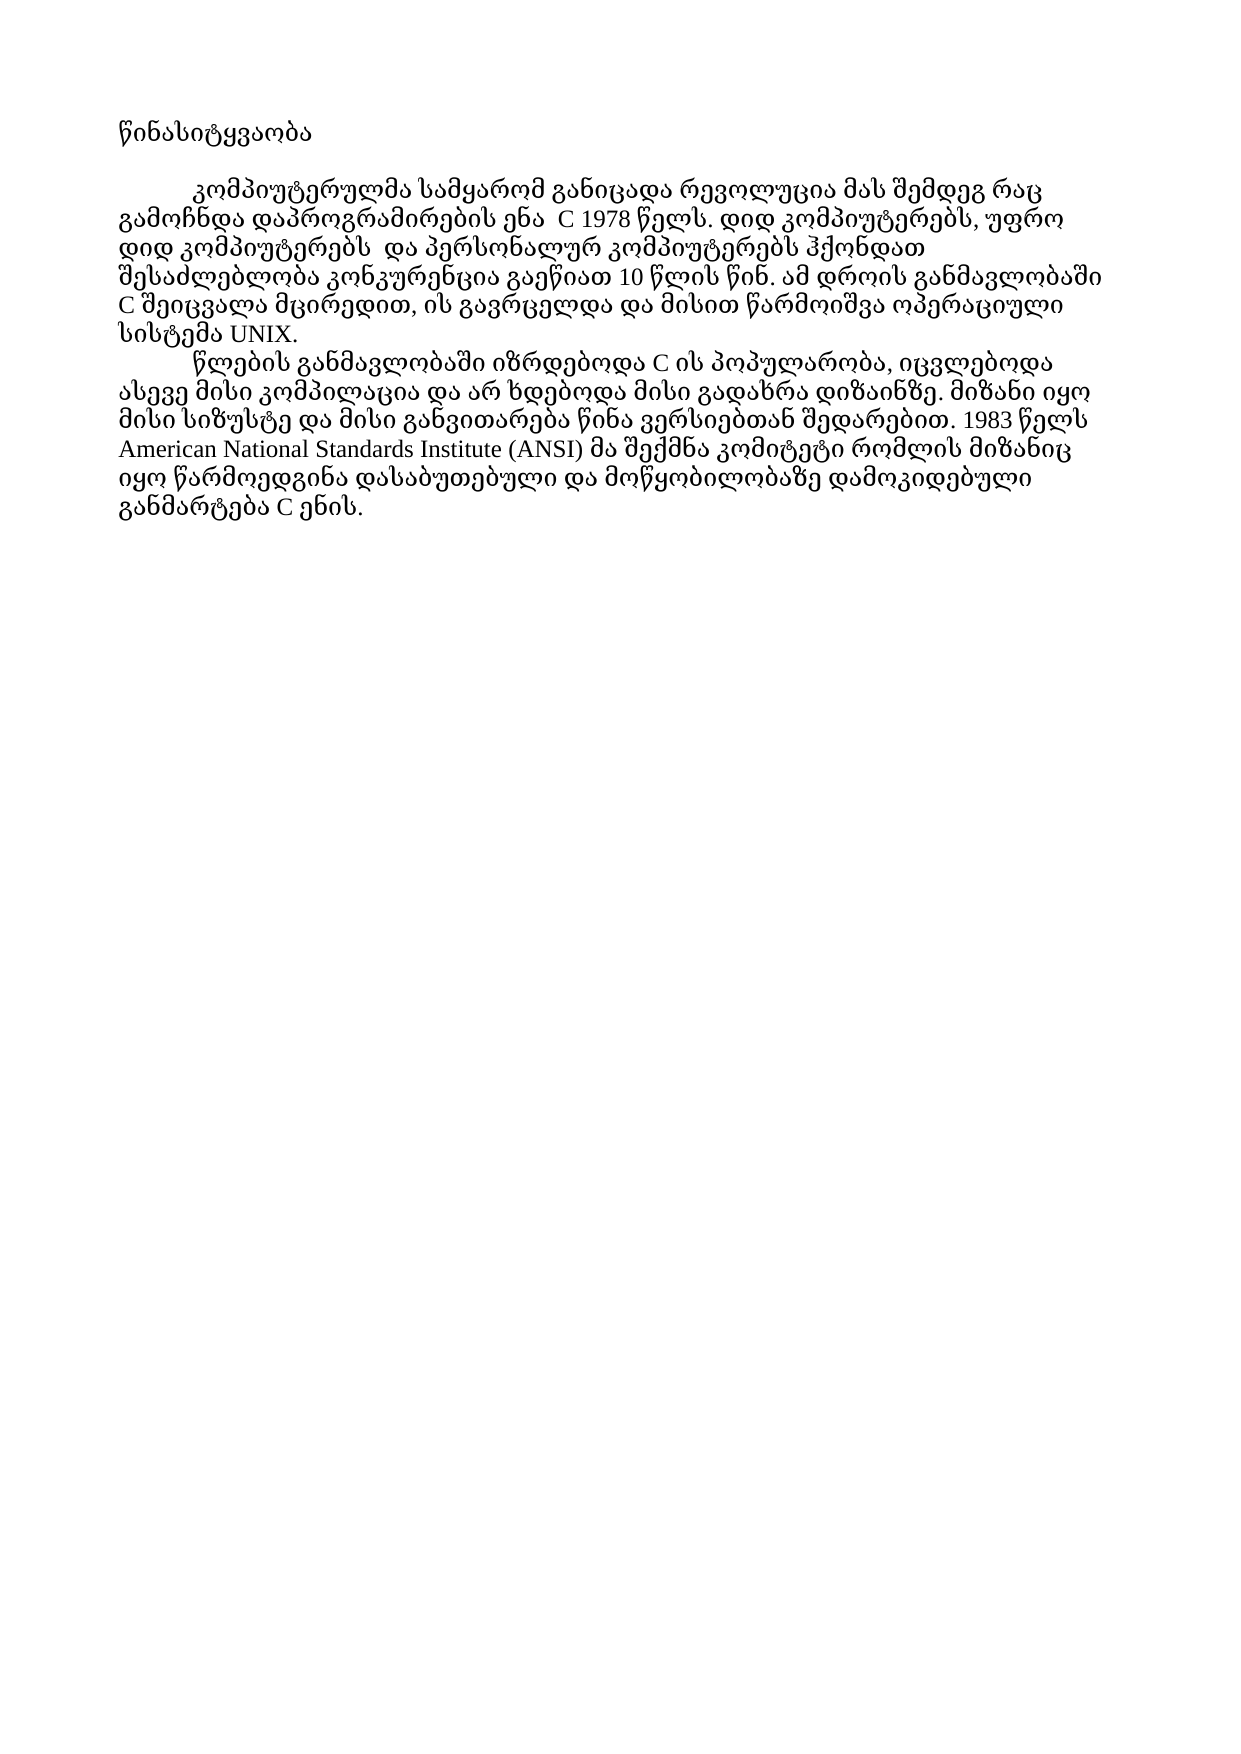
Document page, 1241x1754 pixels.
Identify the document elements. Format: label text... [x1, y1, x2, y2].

text კომპიუტერულმა სამყარომ განიცადა რევოლუცია მას შემდეგ რაც გამოჩნდა დაპროგრამირების ენა C 1978 წელს. დიდ კომპიუტერებს, უფრო დიდ კომპიუტერებს და პერსონალურ კომპიუტერებს ჰქონდათ შესაძლებლობა კონკურენცია გაეწიათ 10 წლის წინ. ამ დროის განმავლობაში C შეიცვალა მცირედით, ის გავრცელდა და მისით წარმოიშვა ოპერაციული სისტემა UNIX. [118, 176, 1122, 348]
text American National Standards Institute (ANSI) მა შექმნა კომიტეტი რომლის მიზანიც იყო წარმოედგინა დასაბუთებული და მოწყობილობაზე დამოკიდებული განმარტება C ენის. [118, 434, 1122, 521]
text წლების განმავლობაში იზრდებოდა C ის პოპულარობა, იცვლებოდა ასევე მისი კომპილაცია და არ ხდებოდა მისი გადახრა დიზაინზე. მიზანი იყო მისი სიზუსტე და მისი განვითარება წინა ვერსიებთან შედარებით. 1983 წელს [118, 348, 1122, 434]
text წინასიტყვაობა [118, 118, 1122, 147]
